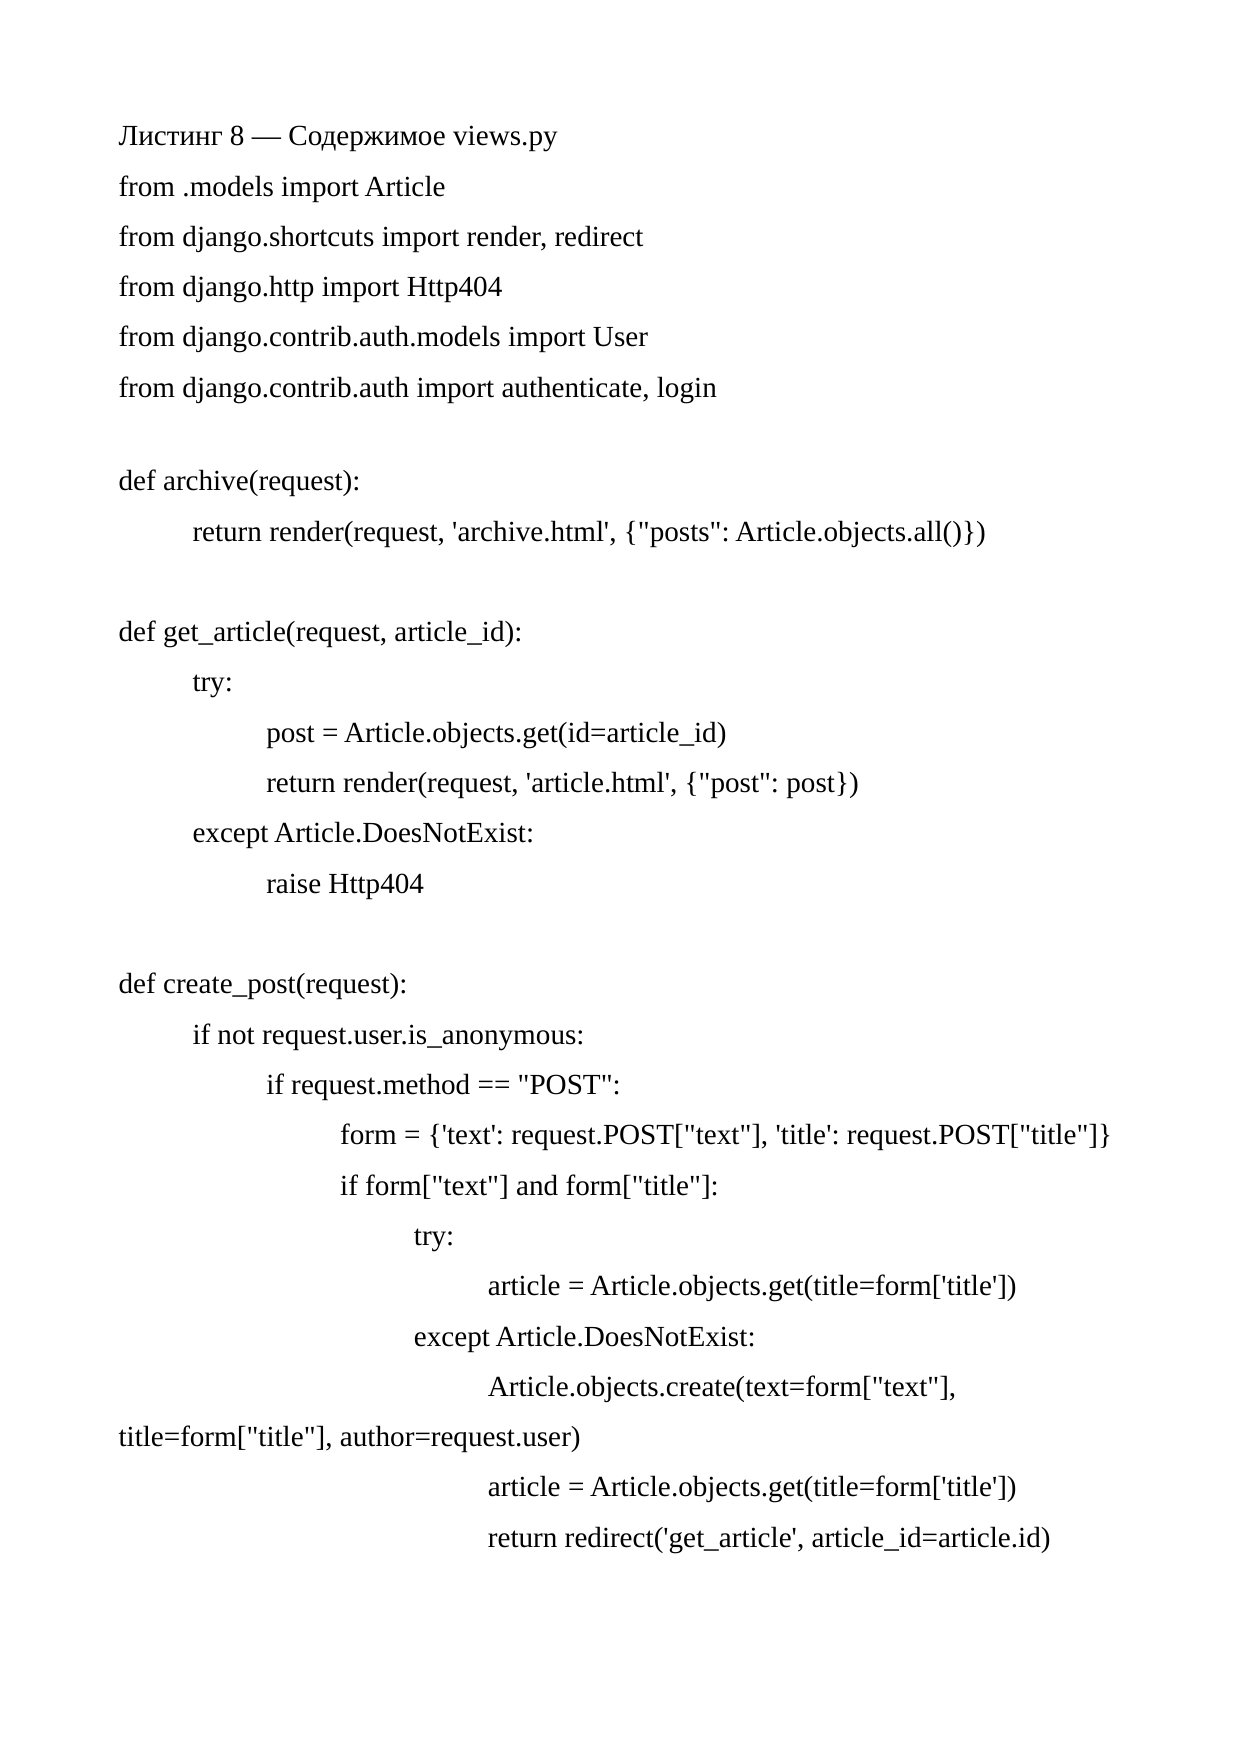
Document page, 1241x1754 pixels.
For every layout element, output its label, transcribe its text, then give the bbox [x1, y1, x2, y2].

text def get_article(request, article_id): [118, 614, 1122, 648]
text from django.http import Http404 [118, 269, 1122, 303]
text return render(request, 'archive.html', {"posts": Article.objects.all()}) [118, 514, 1122, 547]
text return redirect('get_article', article_id=article.id) [118, 1520, 1122, 1553]
text from django.contrib.auth import authenticate, login [118, 370, 1122, 403]
text article = Article.objects.get(title=form['title']) [118, 1268, 1122, 1302]
text if request.method == "POST": [118, 1067, 1122, 1101]
text Листинг 8 — Содержимое views.py [118, 118, 1122, 152]
text form = {'text': request.POST["text"], 'title': request.POST["title"]} [118, 1117, 1122, 1151]
text def create_post(request): [118, 966, 1122, 1000]
text try: [118, 1218, 1122, 1252]
text raise Http404 [118, 866, 1122, 899]
text try: [118, 664, 1122, 698]
text from django.contrib.auth.models import User [118, 319, 1122, 353]
text except Article.DoesNotExist: [118, 1319, 1122, 1352]
text except Article.DoesNotExist: [118, 816, 1122, 849]
text def archive(request): [118, 463, 1122, 497]
text from django.shortcuts import render, redirect [118, 219, 1122, 252]
text post = Article.objects.get(id=article_id) [118, 715, 1122, 748]
text if form["text"] and form["title"]: [118, 1168, 1122, 1201]
text from .models import Article [118, 169, 1122, 202]
text return render(request, 'article.html', {"post": post}) [118, 765, 1122, 799]
text Article.objects.create(text=form["text"], title=form["title"], author=request.user) [118, 1369, 1122, 1453]
text article = Article.objects.get(title=form['title']) [118, 1469, 1122, 1503]
text if not request.user.is_anonymous: [118, 1017, 1122, 1050]
